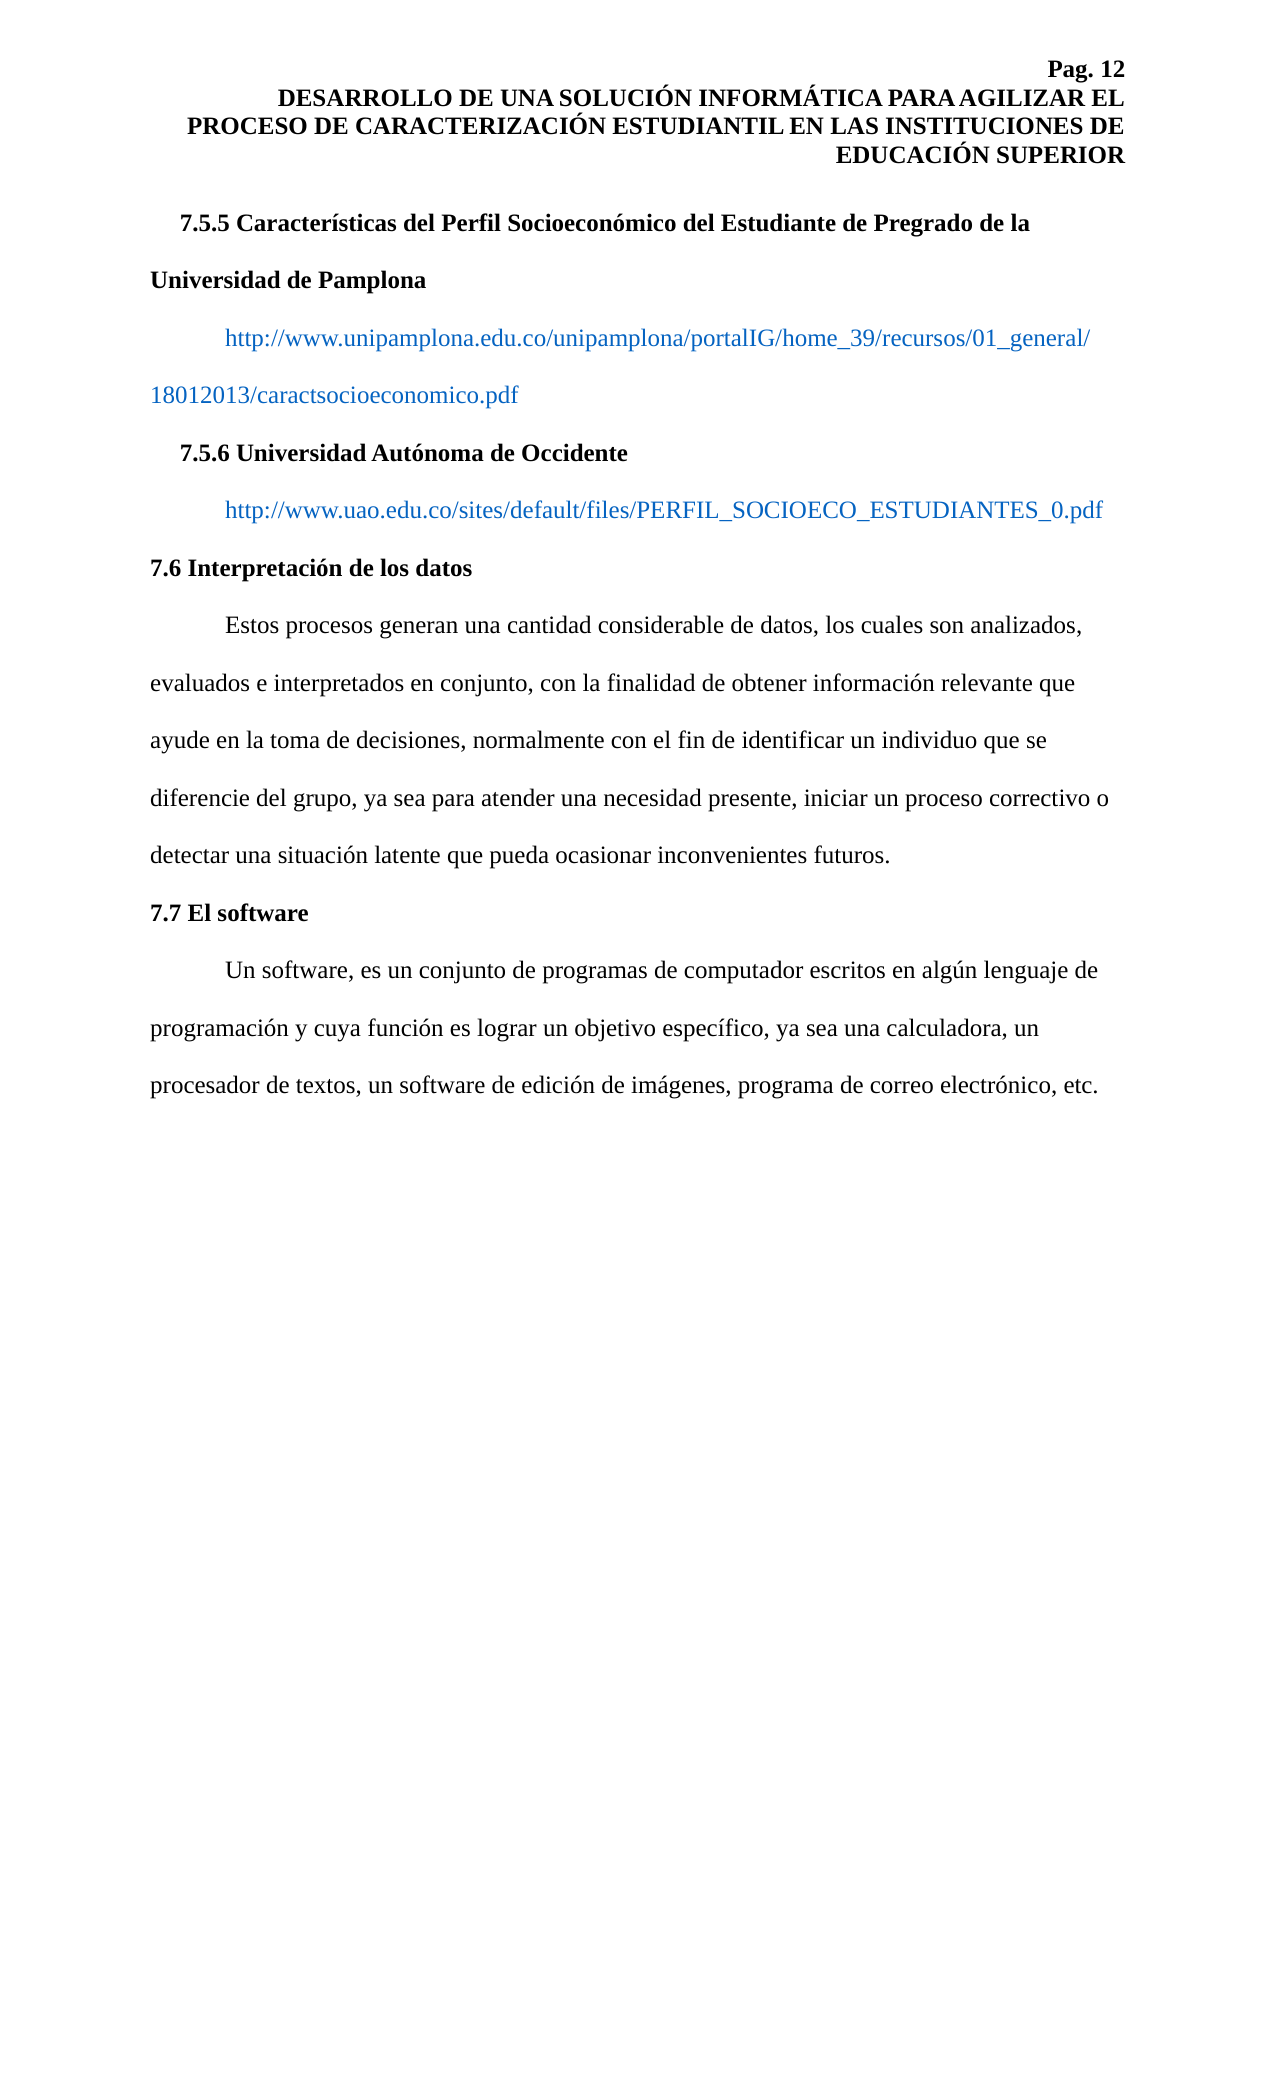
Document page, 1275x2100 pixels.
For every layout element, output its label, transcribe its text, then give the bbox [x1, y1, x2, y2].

subtitle 7.6 Interpretación de los datos [150, 553, 1125, 582]
text Un software, es un conjunto de programas de computador escritos en algún lenguaje de programación y cuya función es lograr un objetivo específico, ya sea una calculadora, un procesador de textos, un software de edición de imágenes, programa de correo electrónico, etc. [150, 955, 1125, 1099]
subtitle 7.7 El software [150, 898, 1125, 927]
text http://www.uao.edu.co/sites/default/files/PERFIL_SOCIOECO_ESTUDIANTES_0.pdf [150, 495, 1125, 524]
subtitle 7.5.6 Universidad Autónoma de Occidente [150, 438, 1125, 467]
text Estos procesos generan una cantidad considerable de datos, los cuales son analizados, evaluados e interpretados en conjunto, con la finalidad de obtener información relevante que ayude en la toma de decisiones, normalmente con el fin de identificar un individuo que se diferencie del grupo, ya sea para atender una necesidad presente, iniciar un proceso correctivo o detectar una situación latente que pueda ocasionar inconvenientes futuros. [150, 610, 1125, 869]
subtitle 7.5.5 Características del Perfil Socioeconómico del Estudiante de Pregrado de la Universidad de Pamplona [150, 208, 1125, 294]
text http://www.unipamplona.edu.co/unipamplona/portalIG/home_39/recursos/01_general/18012013/caractsocioeconomico.pdf [150, 323, 1125, 409]
